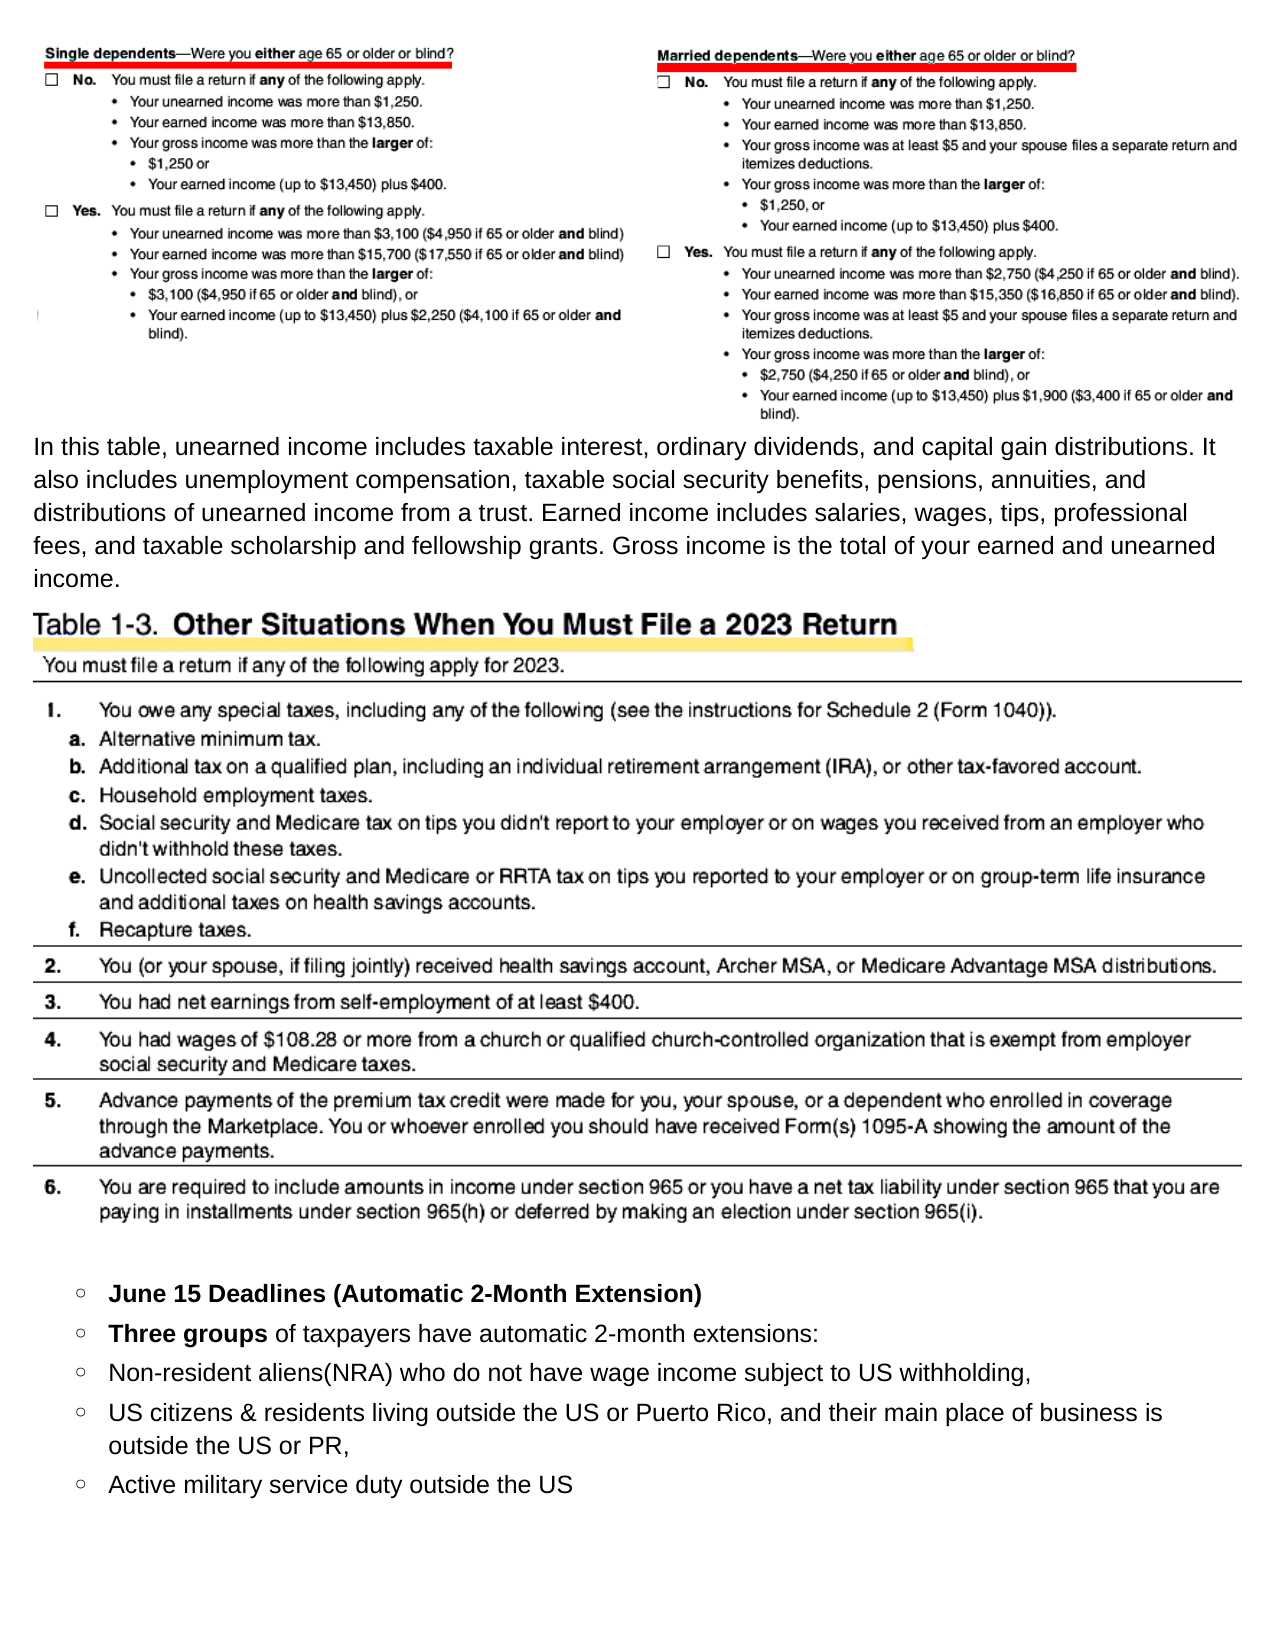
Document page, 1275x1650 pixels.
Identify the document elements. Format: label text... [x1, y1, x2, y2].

list June 15 Deadlines (Automatic 2-Month Extension) [71, 1279, 1242, 1308]
picture [35, 32, 1245, 428]
list Non-resident aliens(NRA) who do not have wage income subject to US withholding, [71, 1358, 1242, 1387]
list Active military service duty outside the US [71, 1470, 1242, 1499]
text In this table, unearned income includes taxable interest, ordinary dividends, and capital gain distributions. It also includes unemployment compensation, taxable social security benefits, pensions, annuities, and distributions of unearned income from a trust. Earned income includes salaries, wages, tips, professional fees, and taxable scholarship and fellowship grants. Gross income is the total of your earned and unearned income. [33, 33, 1242, 593]
picture [33, 603, 1242, 1236]
list US citizens & residents living outside the US or Puerto Rico, and their main place of business is outside the US or PR, [71, 1398, 1242, 1459]
list Three groups of taxpayers have automatic 2-month extensions: [71, 1318, 1242, 1347]
